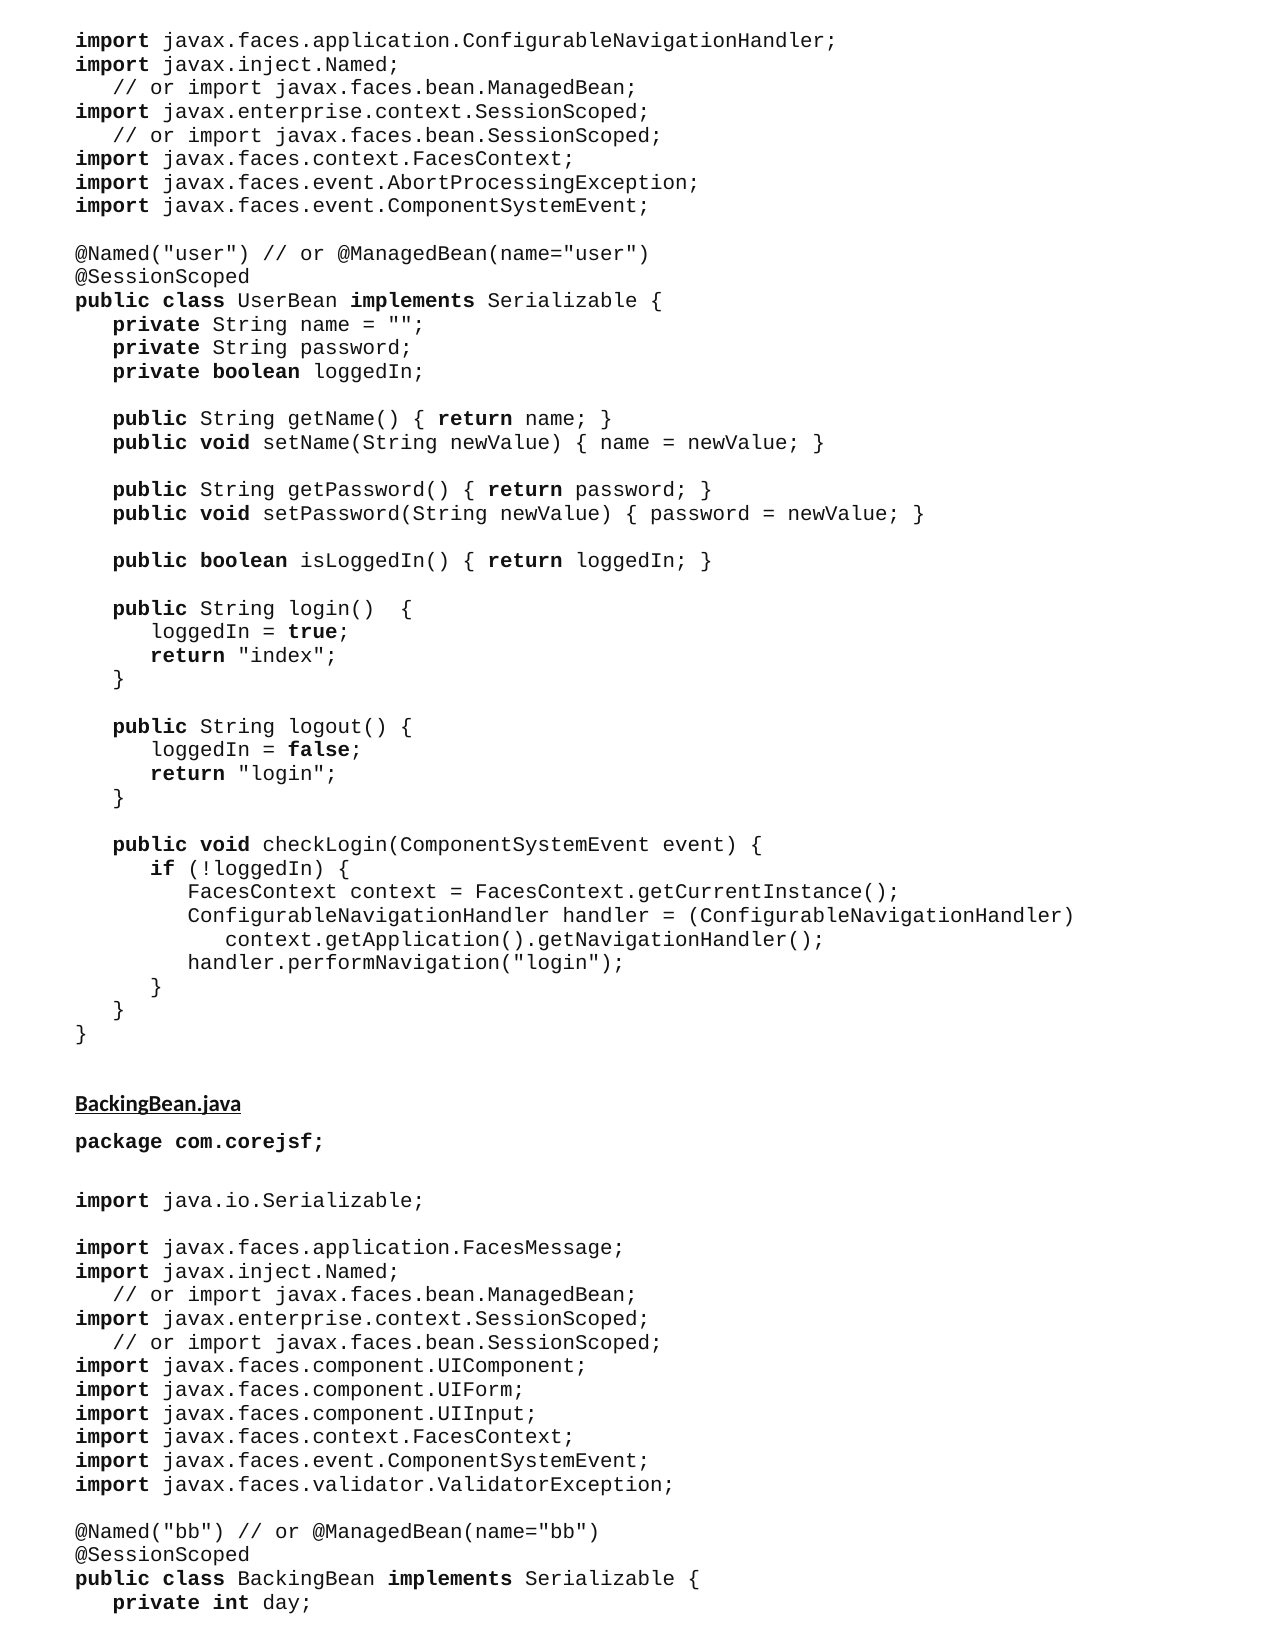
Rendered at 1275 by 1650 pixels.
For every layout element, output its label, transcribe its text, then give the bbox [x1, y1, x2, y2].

text import javax.enterprise.context.SessionScoped; [75, 101, 1245, 124]
text // or import javax.faces.bean.ManagedBean; [75, 77, 1245, 101]
text import javax.inject.Named; [75, 54, 1245, 77]
text public boolean isLoggedIn() { return loggedIn; } [75, 550, 1245, 574]
text import javax.faces.context.FacesContext; [75, 1426, 1245, 1450]
text public void setPassword(String newValue) { password = newValue; } [75, 503, 1245, 527]
text @SessionScoped [75, 266, 1245, 290]
text @SessionScoped [75, 1544, 1245, 1568]
text } [75, 787, 1245, 810]
text import java.io.Serializable; [75, 1190, 1245, 1213]
text import javax.faces.component.UIComponent; [75, 1355, 1245, 1379]
text public String getName() { return name; } [75, 408, 1245, 432]
text // or import javax.faces.bean.ManagedBean; [75, 1284, 1245, 1308]
text context.getApplication().getNavigationHandler(); [75, 928, 1245, 952]
text } [75, 976, 1245, 999]
text loggedIn = false; [75, 739, 1245, 763]
text public String getPassword() { return password; } [75, 479, 1245, 503]
text private int day; [75, 1592, 1245, 1615]
text import javax.faces.event.ComponentSystemEvent; [75, 196, 1245, 219]
text import javax.faces.context.FacesContext; [75, 148, 1245, 172]
text return "login"; [75, 763, 1245, 787]
text public String login() { [75, 597, 1245, 621]
text loggedIn = true; [75, 621, 1245, 645]
text if (!loggedIn) { [75, 858, 1245, 881]
text @Named("bb") // or @ManagedBean(name="bb") [75, 1521, 1245, 1544]
text } [75, 1023, 1245, 1047]
text import javax.faces.event.ComponentSystemEvent; [75, 1450, 1245, 1473]
text import javax.faces.validator.ValidatorException; [75, 1473, 1245, 1497]
text } [75, 668, 1245, 692]
text private boolean loggedIn; [75, 361, 1245, 385]
text // or import javax.faces.bean.SessionScoped; [75, 124, 1245, 148]
text public class UserBean implements Serializable { [75, 290, 1245, 314]
text import javax.faces.event.AbortProcessingException; [75, 172, 1245, 196]
text import javax.faces.application.ConfigurableNavigationHandler; [75, 30, 1245, 54]
text public class BackingBean implements Serializable { [75, 1568, 1245, 1592]
text private String name = ""; [75, 314, 1245, 337]
text import javax.faces.application.FacesMessage; [75, 1237, 1245, 1261]
text return "index"; [75, 645, 1245, 668]
text BackingBean.java [75, 1089, 1245, 1117]
text handler.performNavigation("login"); [75, 952, 1245, 976]
text FacesContext context = FacesContext.getCurrentInstance(); [75, 881, 1245, 905]
text } [75, 999, 1245, 1023]
text import javax.faces.component.UIForm; [75, 1379, 1245, 1403]
text import javax.faces.component.UIInput; [75, 1403, 1245, 1426]
text import javax.inject.Named; [75, 1261, 1245, 1284]
text @Named("user") // or @ManagedBean(name="user") [75, 243, 1245, 266]
text private String password; [75, 337, 1245, 361]
text ConfigurableNavigationHandler handler = (ConfigurableNavigationHandler) [75, 905, 1245, 928]
text package com.corejsf; [75, 1131, 1245, 1154]
text public void setName(String newValue) { name = newValue; } [75, 432, 1245, 456]
text public String logout() { [75, 716, 1245, 739]
text public void checkLogin(ComponentSystemEvent event) { [75, 834, 1245, 858]
text // or import javax.faces.bean.SessionScoped; [75, 1332, 1245, 1355]
text import javax.enterprise.context.SessionScoped; [75, 1308, 1245, 1332]
